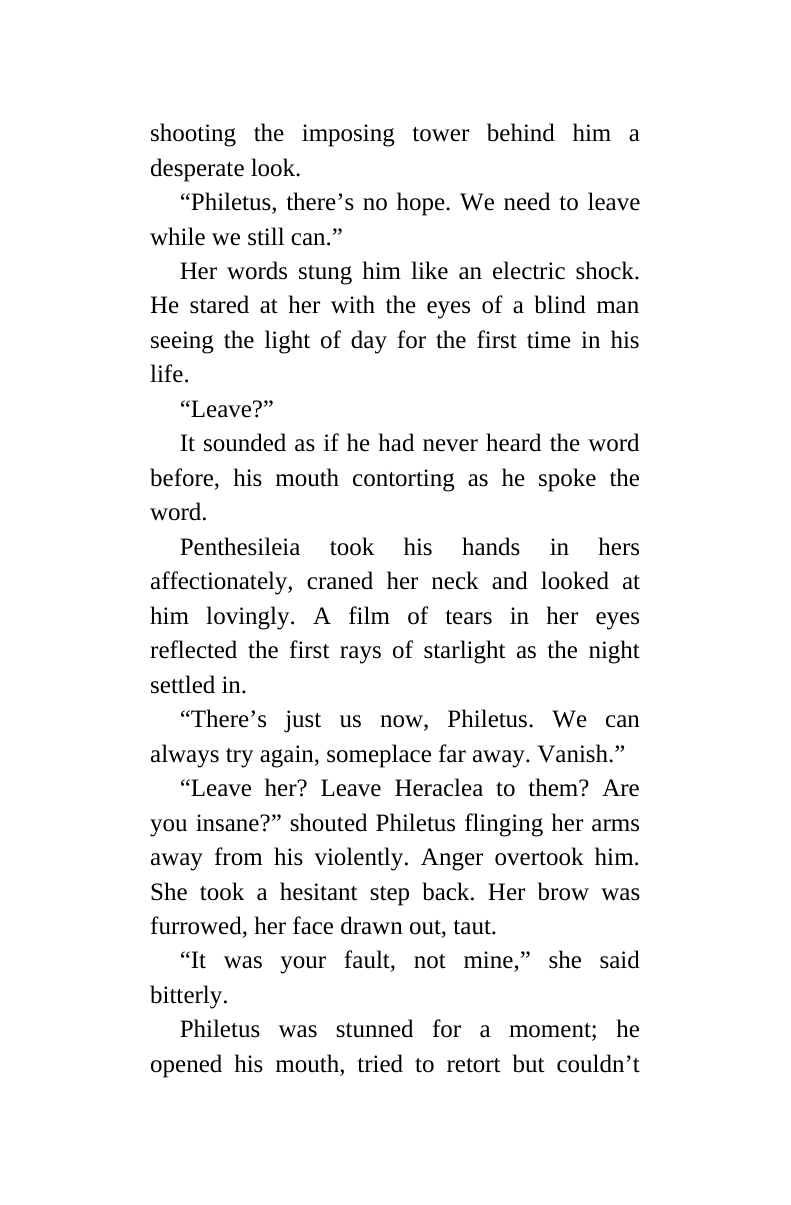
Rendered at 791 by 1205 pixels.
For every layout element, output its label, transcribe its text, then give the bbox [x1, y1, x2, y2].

text “It was your fault, not mine,” she said bitterly. [150, 946, 640, 1009]
text shooting the imposing tower behind him a desperate look. [150, 118, 640, 181]
text “Philetus, there’s no hope. We need to leave while we still can.” [150, 187, 640, 250]
text Penthesileia took his hands in hers affectionately, craned her neck and looked at him lovingly. A film of tears in her eyes reflected the first rays of starlight as the night settled in. [150, 532, 640, 698]
text “There’s just us now, Philetus. We can always try again, someplace far away. Vanish.” [150, 704, 640, 767]
text It sounded as if he had never heard the word before, his mouth contorting as he spoke the word. [150, 428, 640, 526]
text “Leave her? Leave Heraclea to them? Are you insane?” shouted Philetus flinging her arms away from his violently. Anger overtook him. She took a hesitant step back. Her brow was furrowed, her face drawn out, taut. [150, 773, 640, 940]
text Her words stung him like an electric shock. He stared at her with the eyes of a blind man seeing the light of day for the first time in his life. [150, 256, 640, 388]
text Philetus was stunned for a moment; he opened his mouth, tried to retort but couldn’t [150, 1014, 640, 1078]
text “Leave?” [150, 394, 640, 423]
